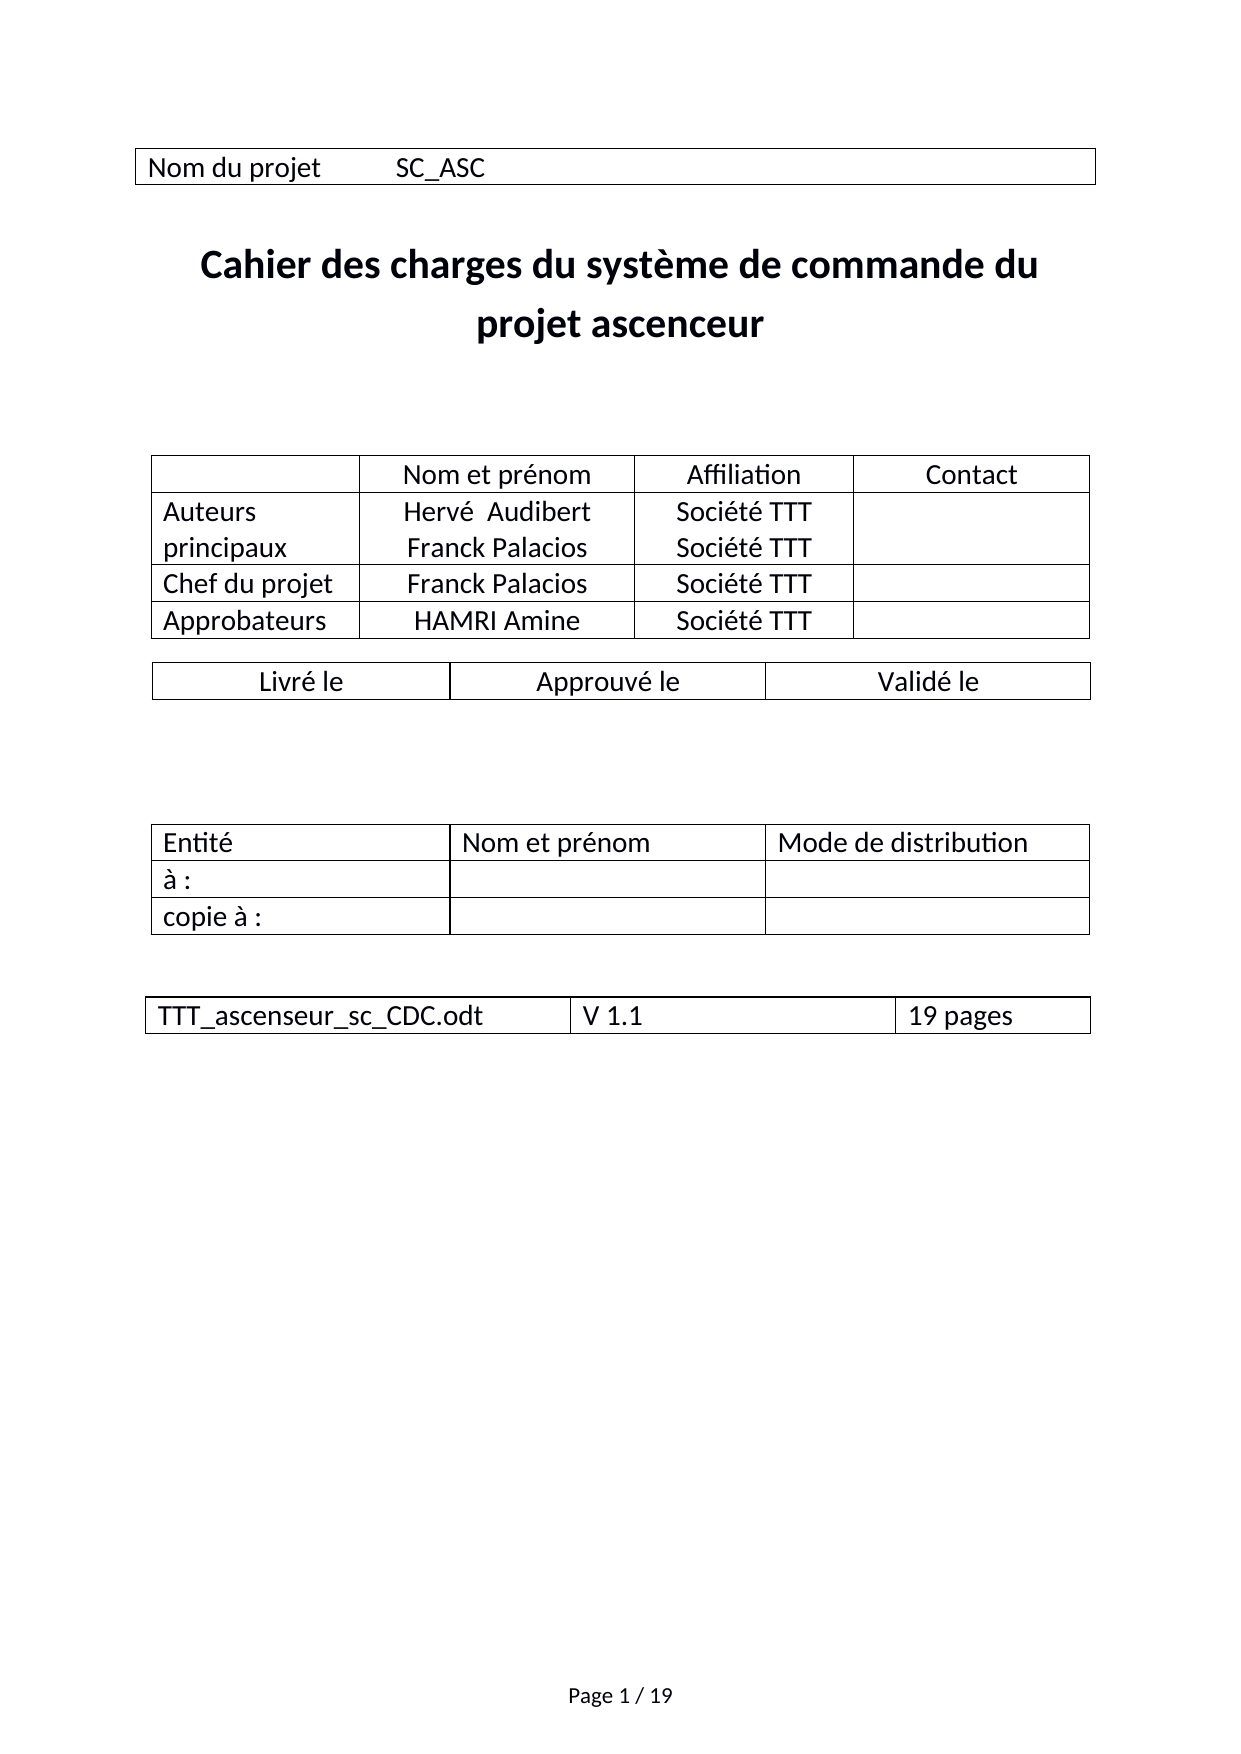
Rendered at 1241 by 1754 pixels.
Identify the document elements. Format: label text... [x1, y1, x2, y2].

table_cell Franck Palacios [360, 565, 634, 601]
text Cahier des charges du système de commande du projet ascenceur [148, 238, 1093, 348]
table_header V 1.1 [571, 998, 895, 1033]
table_header 19 pages [896, 998, 1090, 1033]
table_cell [766, 861, 1089, 897]
table_header [152, 456, 359, 492]
table_cell Société TTT Société TTT [635, 493, 853, 564]
table_header Nom et prénom [451, 825, 765, 860]
table_header Contact [854, 456, 1089, 492]
table_header Livré le [153, 663, 449, 699]
table_header TTT_ascenseur_sc_CDC.odt [146, 998, 570, 1033]
table_cell [451, 861, 765, 897]
table_cell [854, 493, 1089, 564]
table_cell à : [152, 861, 449, 897]
table_cell [854, 565, 1089, 601]
table_cell HAMRI Amine [360, 602, 634, 638]
table_header Entité [152, 825, 449, 860]
table_cell Approbateurs [152, 602, 359, 638]
table_header Affiliation [635, 456, 853, 492]
table_header Nom du projet [136, 149, 384, 184]
table_header Nom et prénom [360, 456, 634, 492]
table_cell copie à : [152, 898, 449, 933]
table_cell Auteurs principaux [152, 493, 359, 564]
table_header SC_ASC [384, 149, 1057, 184]
table_cell [451, 898, 765, 933]
table_cell Chef du projet [152, 565, 359, 601]
table_header Validé le [766, 663, 1090, 699]
table_cell Société TTT [635, 565, 853, 601]
table_header [1057, 149, 1095, 184]
table_cell [766, 898, 1089, 933]
table_cell Société TTT [635, 602, 853, 638]
table_cell [854, 602, 1089, 638]
table_header Mode de distribution [766, 825, 1089, 860]
table_cell Hervé Audibert Franck Palacios [360, 493, 634, 564]
table_header Approuvé le [451, 663, 765, 699]
